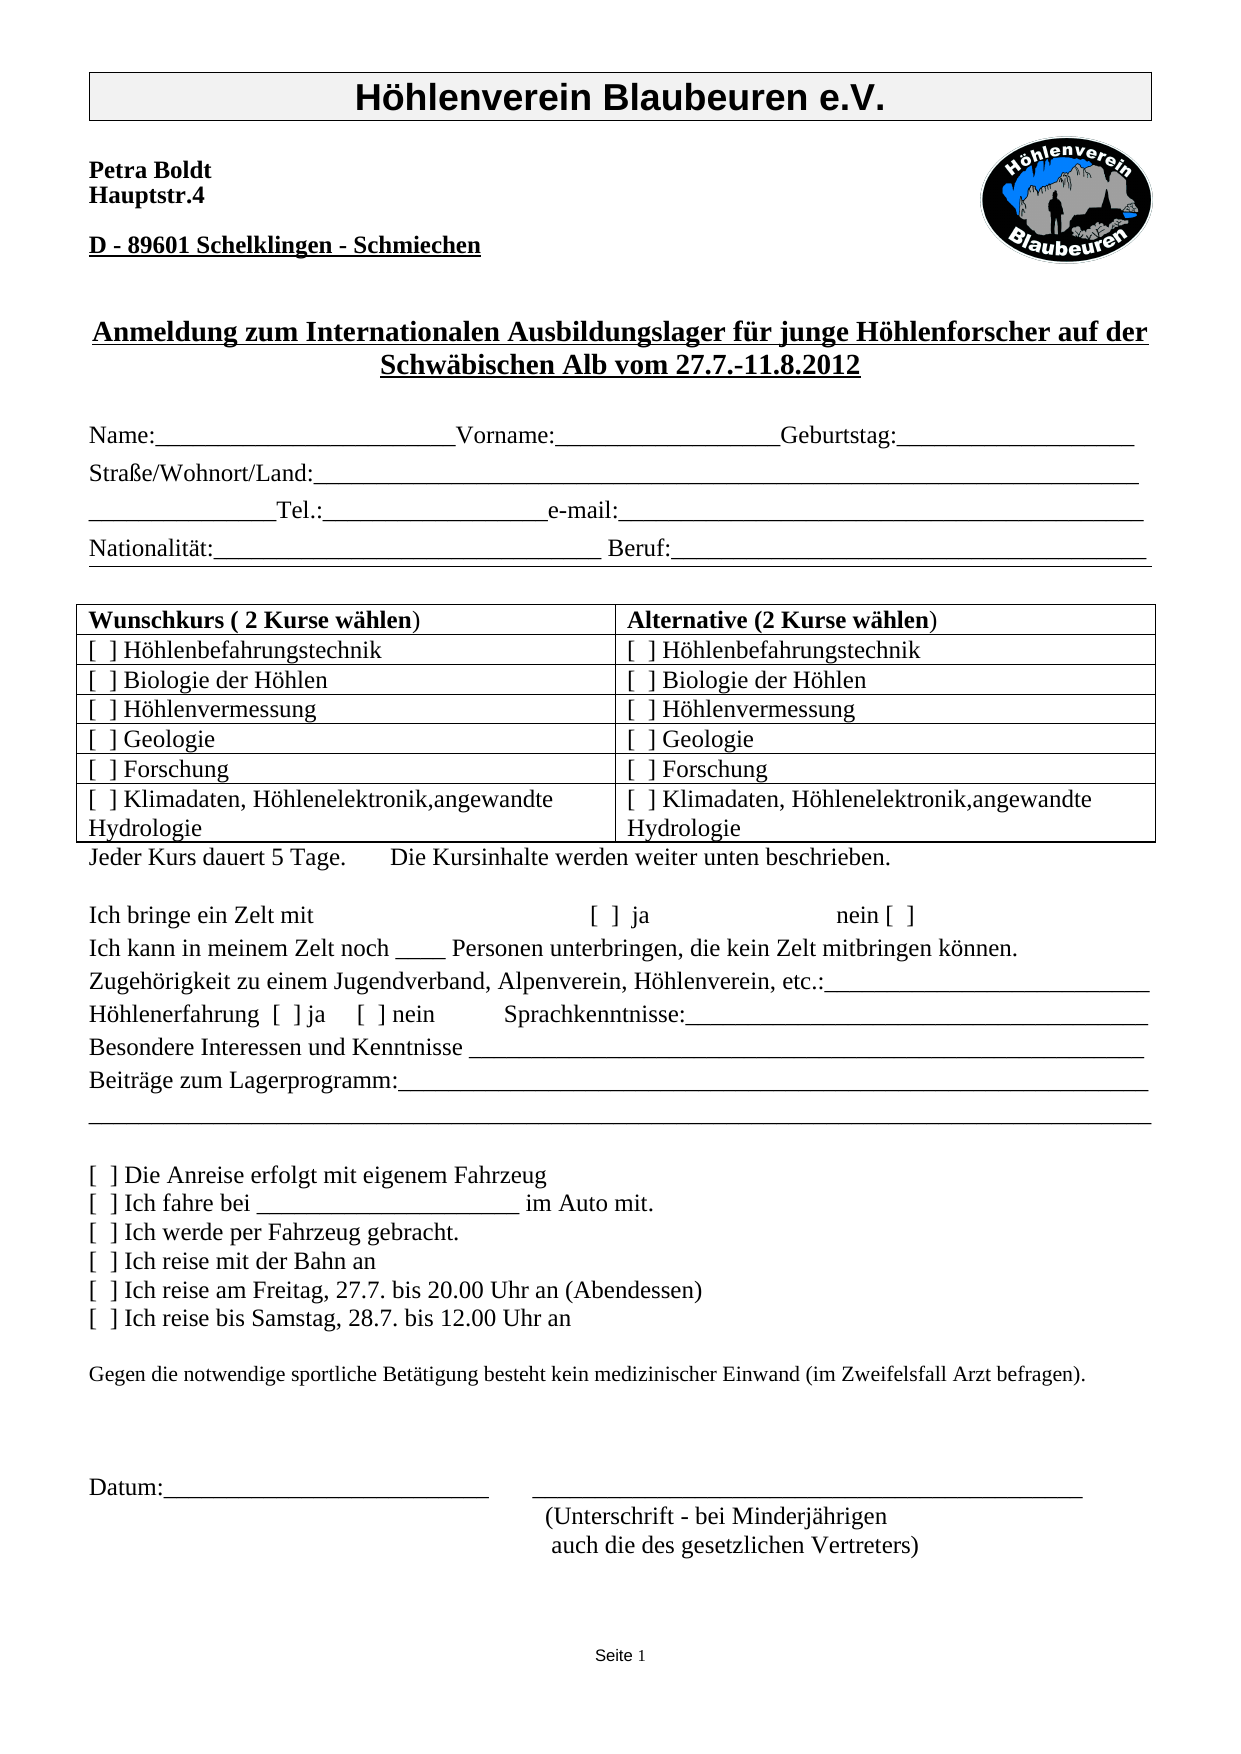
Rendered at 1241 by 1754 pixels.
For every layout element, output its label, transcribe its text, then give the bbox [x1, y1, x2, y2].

text Nationalität:_______________________________ Beruf:______________________________________ [89, 526, 1152, 566]
table_cell [ ] Klimadaten, Höhlenelektronik,angewandte Hydrologie [616, 784, 1155, 841]
table_cell [ ] Biologie der Höhlen [616, 665, 1155, 693]
table_cell [ ] Geologie [77, 724, 615, 753]
table_cell [ ] Geologie [616, 724, 1155, 753]
text (Unterschrift - bei Minderjährigen [89, 1501, 1152, 1530]
text [ ] Die Anreise erfolgt mit eigenem Fahrzeug [89, 1160, 1152, 1188]
text Straße/Wohnort/Land:__________________________________________________________________ [89, 451, 1152, 488]
table_cell [ ] Forschung [616, 754, 1155, 783]
text Datum:__________________________ ____________________________________________ [89, 1472, 1152, 1501]
text Jeder Kurs dauert 5 Tage. Die Kursinhalte werden weiter unten beschrieben. [89, 843, 1152, 871]
text Höhlenverein Blaubeuren e.V. [90, 73, 1151, 120]
text Besondere Interessen und Kenntnisse ______________________________________________________ [89, 1032, 1152, 1061]
text Höhlenerfahrung [ ] ja [ ] nein Sprachkenntnisse:_____________________________________ [89, 999, 1152, 1028]
table_cell [ ] Höhlenvermessung [616, 695, 1155, 723]
text Ich kann in meinem Zelt noch ____ Personen unterbringen, die kein Zelt mitbringen können. [89, 933, 1152, 962]
table_header Alternative (2 Kurse wählen) [616, 605, 1155, 634]
picture [979, 135, 1154, 265]
text [ ] Ich fahre bei _____________________ im Auto mit. [89, 1188, 1152, 1217]
text [ ] Ich werde per Fahrzeug gebracht. [89, 1217, 1152, 1246]
text Hauptstr.4 [89, 183, 978, 208]
table_header Wunschkurs ( 2 Kurse wählen) [77, 605, 615, 634]
text Beiträge zum Lagerprogramm:____________________________________________________________ [89, 1065, 1152, 1094]
table_cell [ ] Höhlenbefahrungstechnik [616, 635, 1155, 664]
table_cell [ ] Biologie der Höhlen [77, 665, 615, 693]
text Anmeldung zum Internationalen Ausbildungslager für junge Höhlenforscher auf der Schwäbischen Alb vom 27.7.-11.8.2012 [89, 316, 1152, 381]
table_cell [ ] Klimadaten, Höhlenelektronik,angewandte Hydrologie [77, 784, 615, 841]
table_cell [ ] Höhlenvermessung [77, 695, 615, 723]
text Gegen die notwendige sportliche Betätigung besteht kein medizinischer Einwand (im Zweifelsfall Arzt befragen). [89, 1361, 1152, 1386]
text auch die des gesetzlichen Vertreters) [89, 1530, 1152, 1559]
text Name:________________________Vorname:__________________Geburtstag:___________________ [89, 413, 1152, 451]
table_cell [ ] Forschung [77, 754, 615, 783]
table_cell [ ] Höhlenbefahrungstechnik [77, 635, 615, 664]
text Zugehörigkeit zu einem Jugendverband, Alpenverein, Höhlenverein, etc.:__________________________ [89, 966, 1152, 995]
text Ich bringe ein Zelt mit [ ] ja nein [ ] [89, 900, 1152, 929]
text [ ] Ich reise mit der Bahn an [89, 1246, 1152, 1275]
text Petra Boldt [89, 158, 978, 183]
text _____________________________________________________________________________________ [89, 1098, 1152, 1127]
text [ ] Ich reise am Freitag, 27.7. bis 20.00 Uhr an (Abendessen) [89, 1275, 1152, 1303]
text _______________Tel.:__________________e-mail:__________________________________________ [89, 488, 1152, 526]
text D - 89601 Schelklingen - Schmiechen [89, 233, 978, 258]
text [ ] Ich reise bis Samstag, 28.7. bis 12.00 Uhr an [89, 1303, 1152, 1332]
